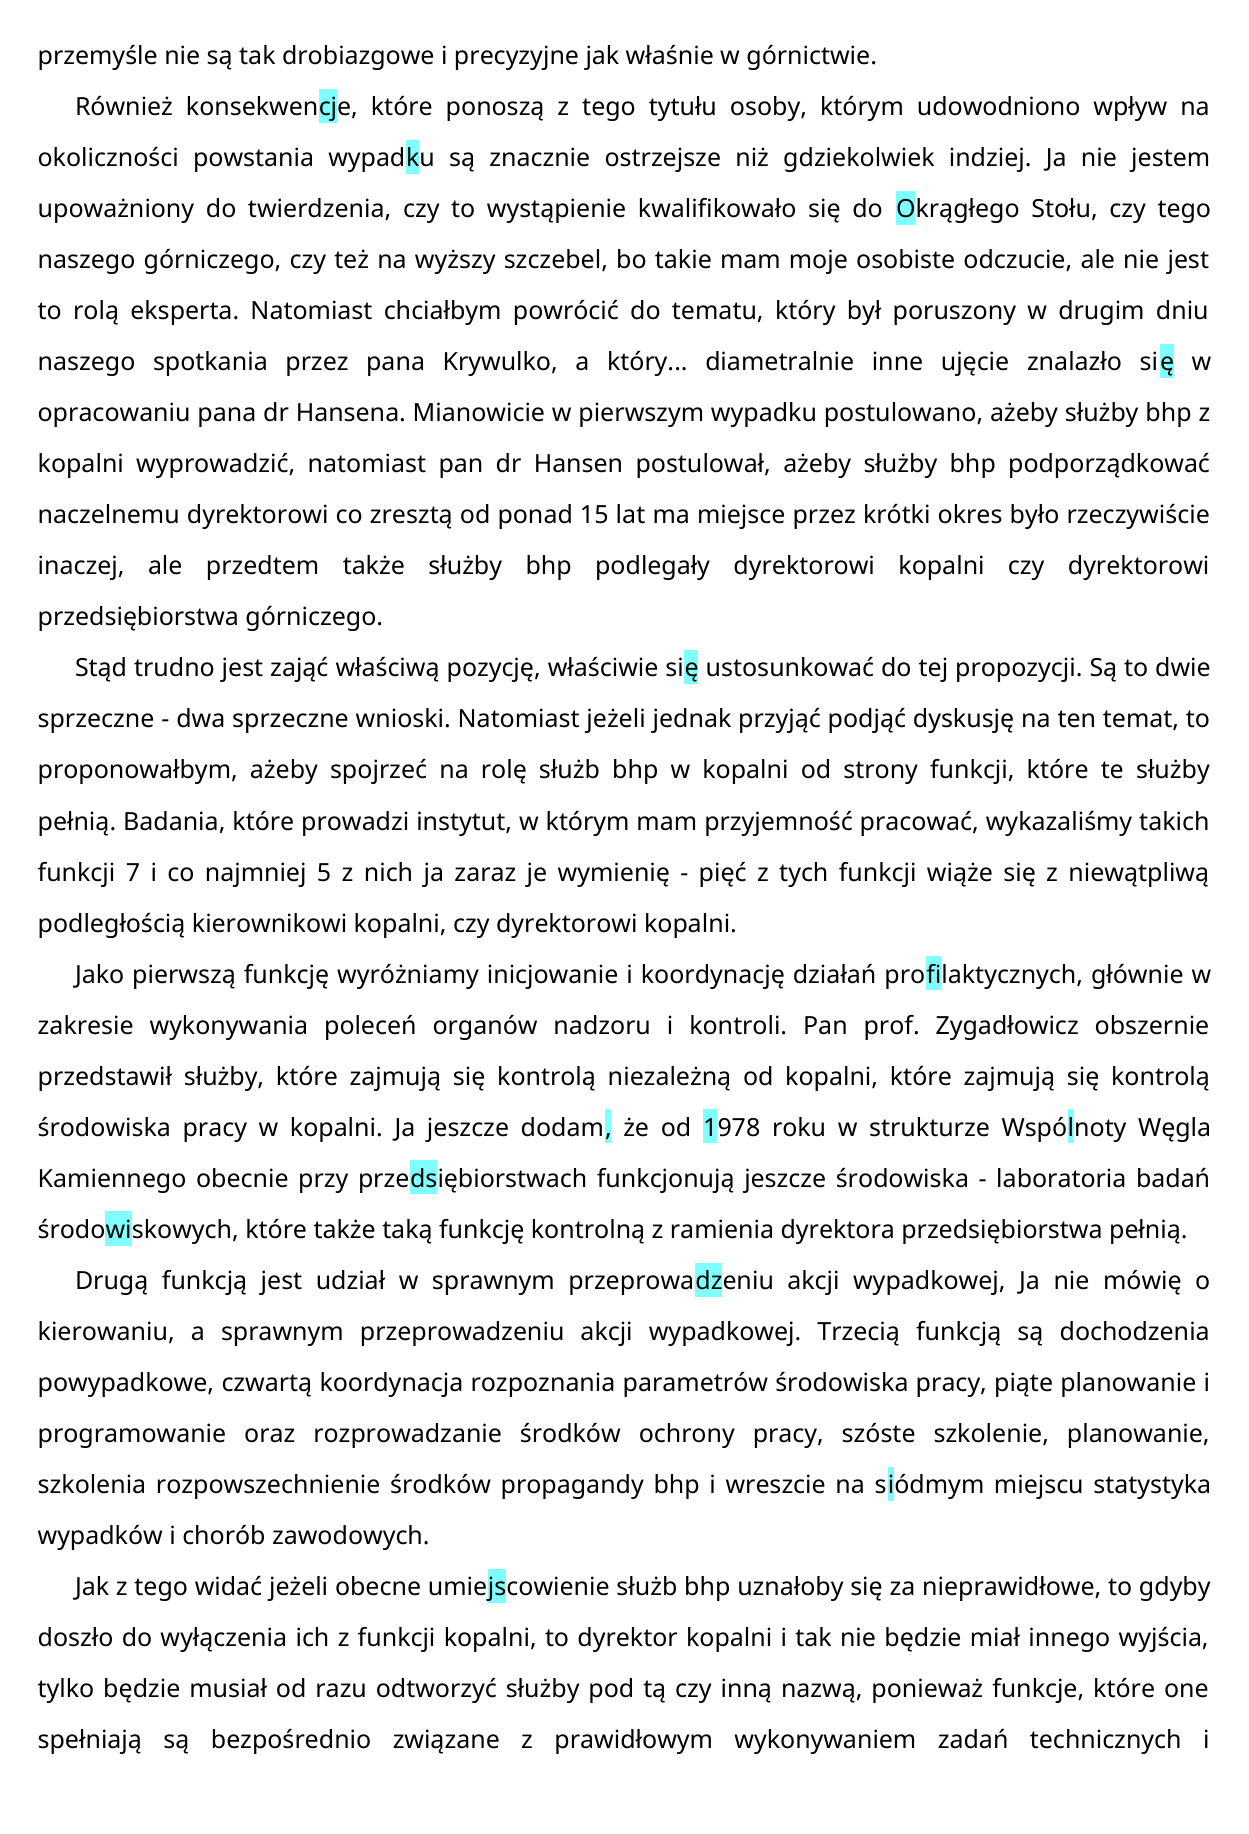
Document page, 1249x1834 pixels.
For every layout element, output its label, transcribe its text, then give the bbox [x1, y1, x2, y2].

text Stąd trudno jest zająć właściwą pozycję, właściwie się ustosunkować do tej propozycji. Są to dwie sprzeczne - dwa sprzeczne wnioski. Natomiast jeżeli jednak przyjąć podjąć dyskusję na ten temat, to proponowałbym, ażeby spojrzeć na rolę służb bhp w kopalni od strony funkcji, które te służby pełnią. Badania, które prowadzi instytut, w którym mam przyjemność pracować, wykazaliśmy takich funkcji 7 i co najmniej 5 z nich ja zaraz je wymienię - pięć z tych funkcji wiąże się z niewątpliwą podległością kierownikowi kopalni, czy dyrektorowi kopalni. [37, 650, 1211, 939]
text Jak z tego widać jeżeli obecne umiejscowienie służb bhp uznałoby się za nieprawidłowe, to gdyby doszło do wyłączenia ich z funkcji kopalni, to dyrektor kopalni i tak nie będzie miał innego wyjścia, tylko będzie musiał od razu odtworzyć służby pod tą czy inną nazwą, ponieważ funkcje, które one spełniają są bezpośrednio związane z prawidłowym wykonywaniem zadań technicznych i [37, 1569, 1211, 1756]
text Drugą funkcją jest udział w sprawnym przeprowadzeniu akcji wypadkowej, Ja nie mówię o kierowaniu, a sprawnym przeprowadzeniu akcji wypadkowej. Trzecią funkcją są dochodzenia powypadkowe, czwartą koordynacja rozpoznania parametrów środowiska pracy, piąte planowanie i programowanie oraz rozprowadzanie środków ochrony pracy, szóste szkolenie, planowanie, szkolenia rozpowszechnienie środków propagandy bhp i wreszcie na siódmym miejscu statystyka wypadków i chorób zawodowych. [37, 1262, 1211, 1552]
text Jako pierwszą funkcję wyróżniamy inicjowanie i koordynację działań profilaktycznych, głównie w zakresie wykonywania poleceń organów nadzoru i kontroli. Pan prof. Zygadłowicz obszernie przedstawił służby, które zajmują się kontrolą niezależną od kopalni, które zajmują się kontrolą środowiska pracy w kopalni. Ja jeszcze dodam, że od 1978 roku w strukturze Wspólnoty Węgla Kamiennego obecnie przy przedsiębiorstwach funkcjonują jeszcze środowiska - laboratoria badań środowiskowych, które także taką funkcję kontrolną z ramienia dyrektora przedsiębiorstwa pełnią. [37, 956, 1211, 1246]
text Również konsekwencje, które ponoszą z tego tytułu osoby, którym udowodniono wpływ na okoliczności powstania wypadku są znacznie ostrzejsze niż gdziekolwiek indziej. Ja nie jestem upoważniony do twierdzenia, czy to wystąpienie kwalifikowało się do Okrągłego Stołu, czy tego naszego górniczego, czy też na wyższy szczebel, bo takie mam moje osobiste odczucie, ale nie jest to rolą eksperta. Natomiast chciałbym powrócić do tematu, który był poruszony w drugim dniu naszego spotkania przez pana Krywulko, a który... diametralnie inne ujęcie znalazło się w opracowaniu pana dr Hansena. Mianowicie w pierwszym wypadku postulowano, ażeby służby bhp z kopalni wyprowadzić, natomiast pan dr Hansen postulował, ażeby służby bhp podporządkować naczelnemu dyrektorowi co zresztą od ponad 15 lat ma miejsce przez krótki okres było rzeczywiście inaczej, ale przedtem także służby bhp podlegały dyrektorowi kopalni czy dyrektorowi przedsiębiorstwa górniczego. [37, 88, 1211, 633]
text przemyśle nie są tak drobiazgowe i precyzyjne jak właśnie w górnictwie. [37, 37, 1211, 72]
